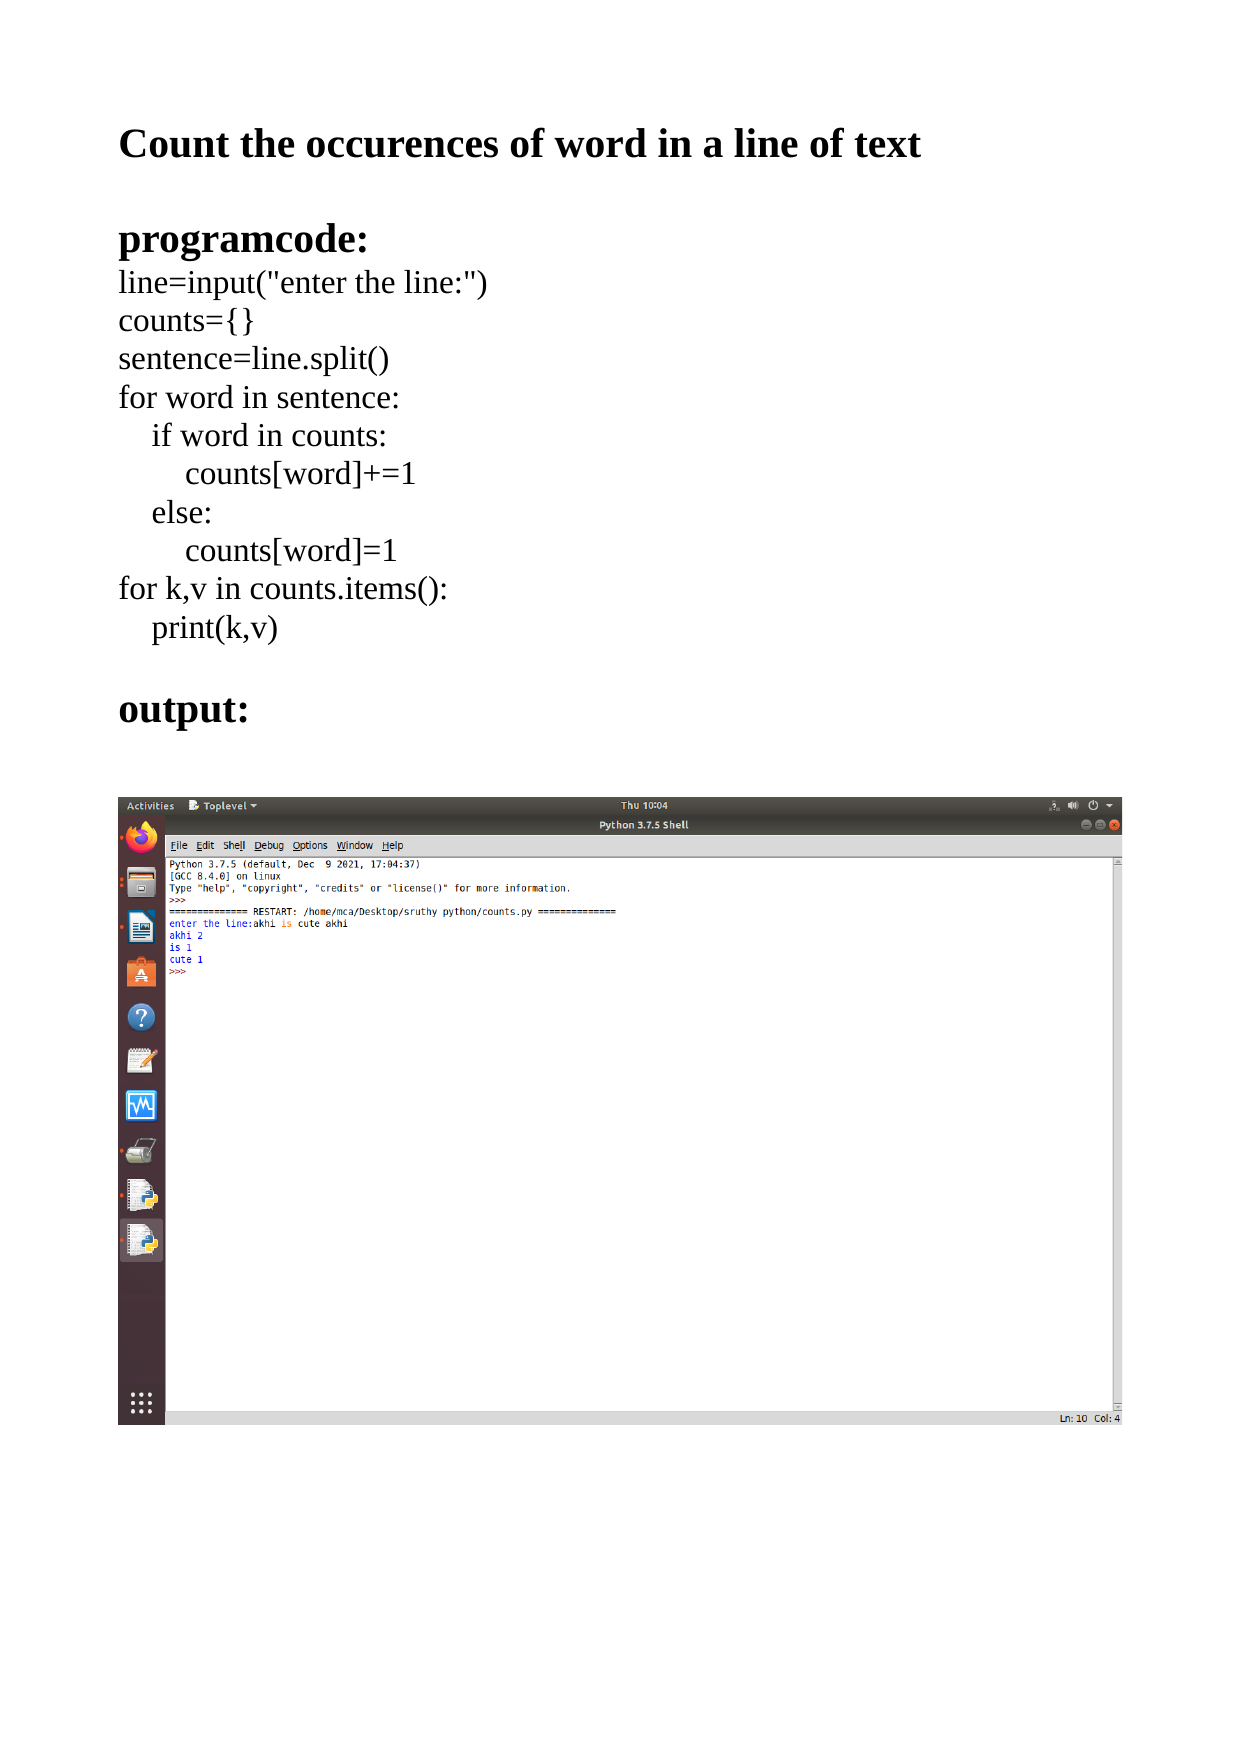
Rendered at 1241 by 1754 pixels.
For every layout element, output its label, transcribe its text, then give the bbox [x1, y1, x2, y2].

text else: [118, 492, 1122, 530]
text counts={} [118, 300, 1122, 338]
text if word in counts: [118, 415, 1122, 453]
text for word in sentence: [118, 377, 1122, 415]
text print(k,v) [118, 607, 1122, 645]
text output: [118, 683, 1122, 731]
text line=input("enter the line:") [118, 262, 1122, 300]
text for k,v in counts.items(): [118, 568, 1122, 607]
text counts[word]=1 [118, 530, 1122, 568]
text counts[word]+=1 [118, 453, 1122, 492]
text programcode: [118, 214, 1122, 262]
text Count the occurences of word in a line of text [118, 118, 1122, 166]
picture [118, 797, 1123, 1425]
text sentence=line.split() [118, 338, 1122, 377]
